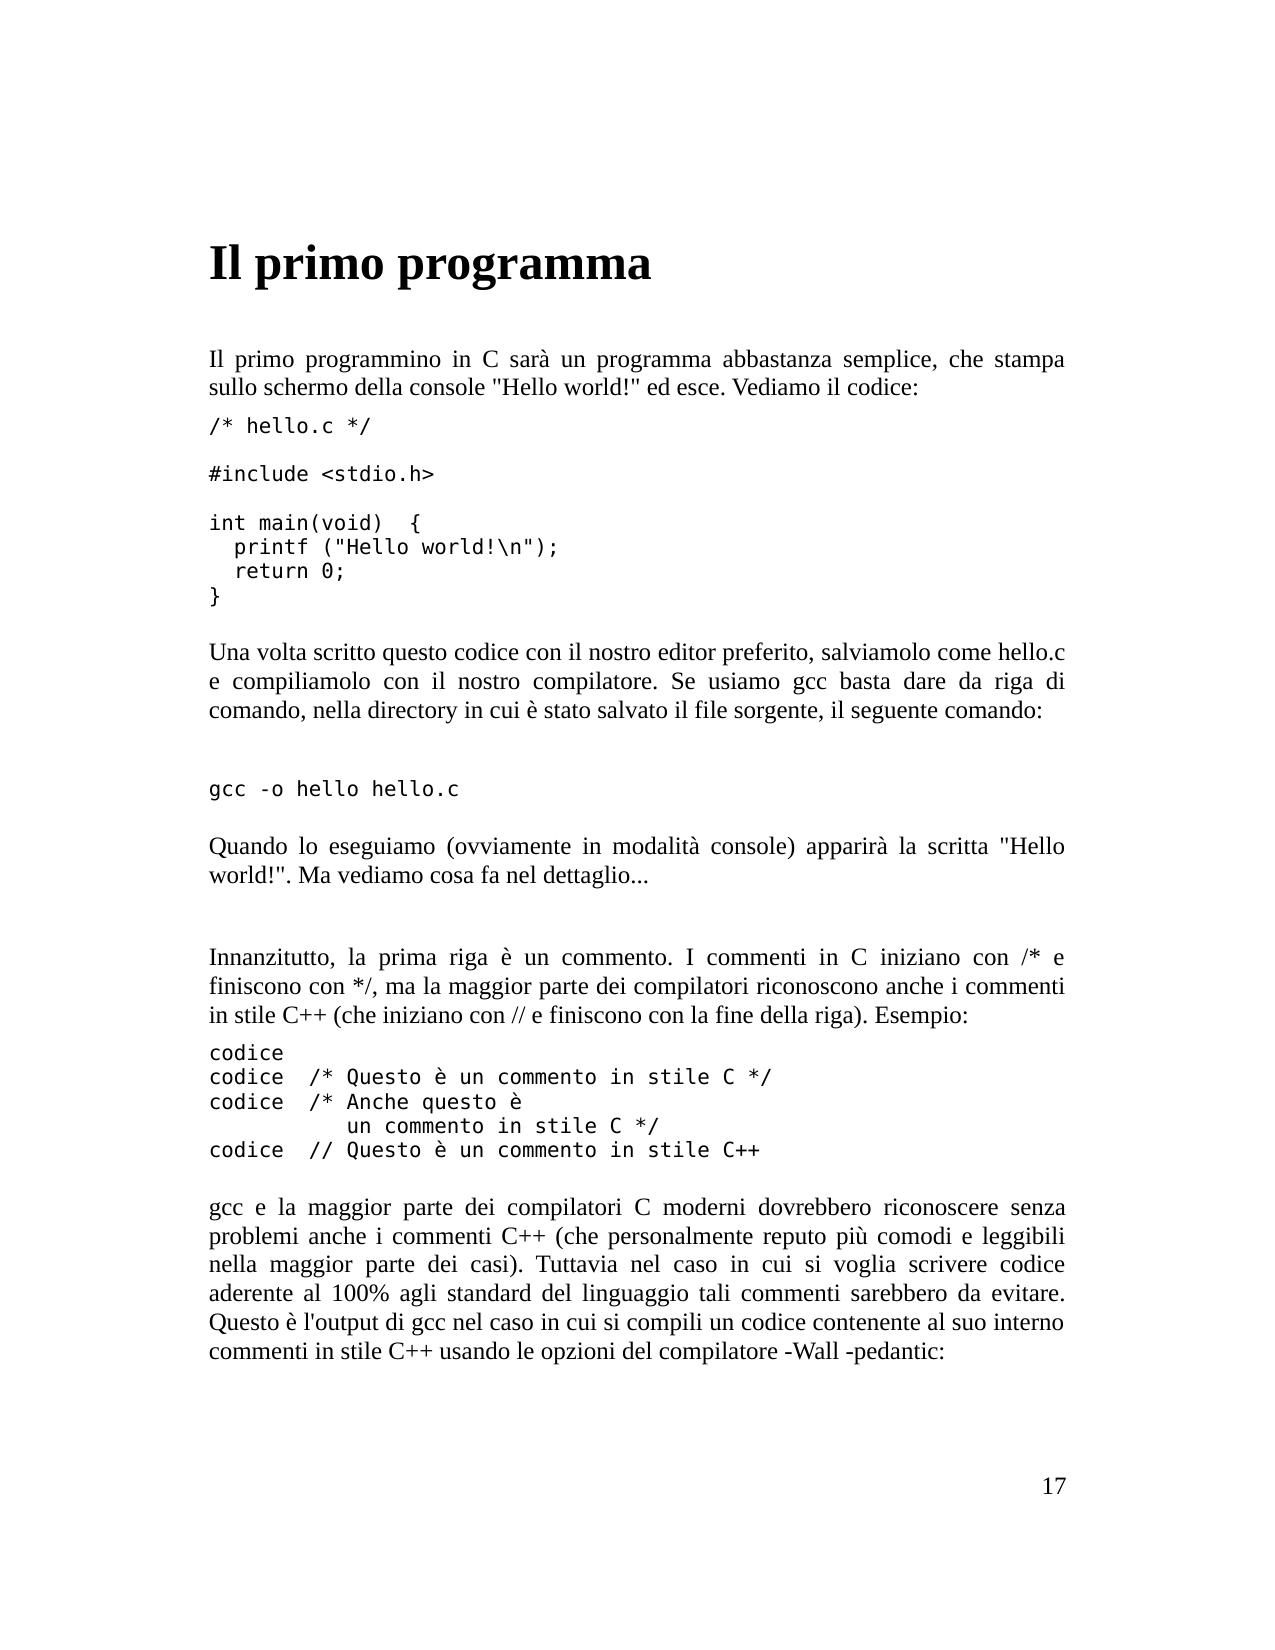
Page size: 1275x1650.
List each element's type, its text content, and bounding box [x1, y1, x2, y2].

text codice /* Questo è un commento in stile C */ [208, 1065, 1066, 1090]
text Innanzitutto, la prima riga è un commento. I commenti in C iniziano con /* e finiscono con */, ma la maggior parte dei compilatori riconoscono anche i commenti in stile C++ (che iniziano con // e finiscono con la fine della riga). Esempio: [208, 942, 1066, 1029]
text Il primo programmino in C sarà un programma abbastanza semplice, che stampa sullo schermo della console "Hello world!" ed esce. Vediamo il codice: [208, 344, 1066, 401]
text codice /* Anche questo è [208, 1090, 1066, 1114]
text /* hello.c */ [208, 414, 1066, 438]
subtitle Il primo programma [208, 232, 1066, 290]
text } [208, 584, 1066, 608]
text gcc -o hello hello.c [208, 777, 1066, 802]
text codice [208, 1041, 1066, 1065]
text gcc e la maggior parte dei compilatori C moderni dovrebbero riconoscere senza problemi anche i commenti C++ (che personalmente reputo più comodi e leggibili nella maggior parte dei casi). Tuttavia nel caso in cui si voglia scrivere codice aderente al 100% agli standard del linguaggio tali commenti sarebbero da evitare. Questo è l'output di gcc nel caso in cui si compili un codice contenente al suo interno commenti in stile C++ usando le opzioni del compilatore -Wall -pedantic: [208, 1192, 1066, 1364]
text int main(void) { [208, 511, 1066, 535]
text printf ("Hello world!\n"); [208, 535, 1066, 559]
text #include <stdio.h> [208, 462, 1066, 487]
text Una volta scritto questo codice con il nostro editor preferito, salviamolo come hello.c e compiliamolo con il nostro compilatore. Se usiamo gcc basta dare da riga di comando, nella directory in cui è stato salvato il file sorgente, il seguente comando: [208, 637, 1066, 724]
text Quando lo eseguiamo (ovviamente in modalità console) apparirà la scritta "Hello world!". Ma vediamo cosa fa nel dettaglio... [208, 831, 1066, 889]
text codice // Questo è un commento in stile C++ [208, 1138, 1066, 1162]
text return 0; [208, 559, 1066, 584]
text un commento in stile C */ [208, 1114, 1066, 1138]
